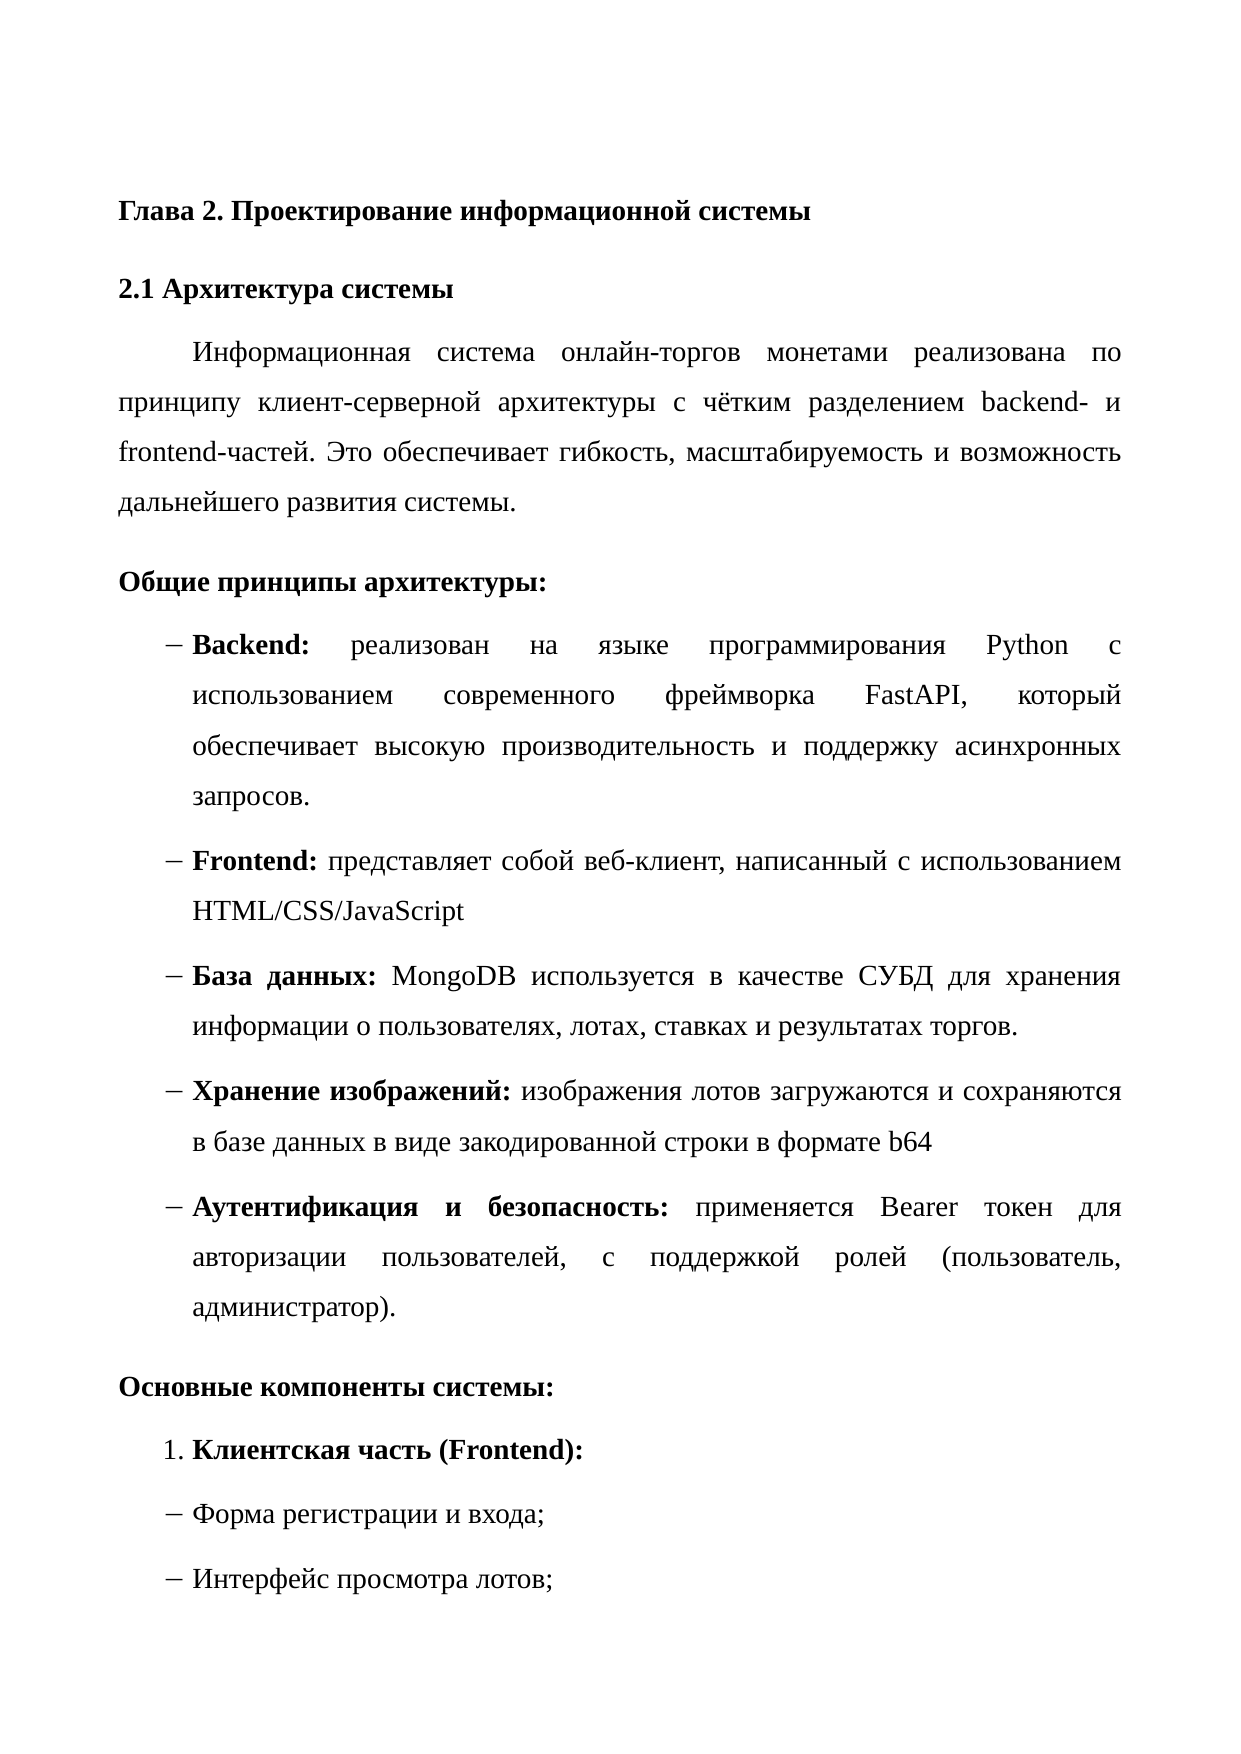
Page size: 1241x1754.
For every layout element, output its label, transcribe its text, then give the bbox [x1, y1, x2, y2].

subtitle Основные компоненты системы: [118, 1369, 1122, 1402]
list Форма регистрации и входа; [162, 1497, 1122, 1530]
list Backend: реализован на языке программирования Python с использованием современного фреймворка FastAPI, который обеспечивает высокую производительность и поддержку асинхронных запросов. [162, 627, 1122, 811]
subtitle Глава 2. Проектирование информационной системы [118, 193, 1122, 227]
list Хранение изображений: изображения лотов загружаются и сохраняются в базе данных в виде закодированной строки в формате b64 [162, 1073, 1122, 1157]
list База данных: MongoDB используется в качестве СУБД для хранения информации о пользователях, лотах, ставках и результатах торгов. [162, 958, 1122, 1042]
text Информационная система онлайн-торгов монетами реализована по принципу клиент-серверной архитектуры с чётким разделением backend- и frontend-частей. Это обеспечивает гибкость, масштабируемость и возможность дальнейшего развития системы. [118, 334, 1122, 518]
subtitle Общие принципы архитектуры: [118, 564, 1122, 598]
list Аутентификация и безопасность: применяется Bearer токен для авторизации пользователей, с поддержкой ролей (пользователь, администратор). [162, 1189, 1122, 1323]
subtitle 2.1 Архитектура системы [118, 271, 1122, 304]
list Frontend: представляет собой веб-клиент, написанный с использованием HTML/CSS/JavaScript [162, 843, 1122, 927]
list Клиентская часть (Frontend): [162, 1432, 1122, 1465]
list Интерфейс просмотра лотов; [162, 1562, 1122, 1595]
